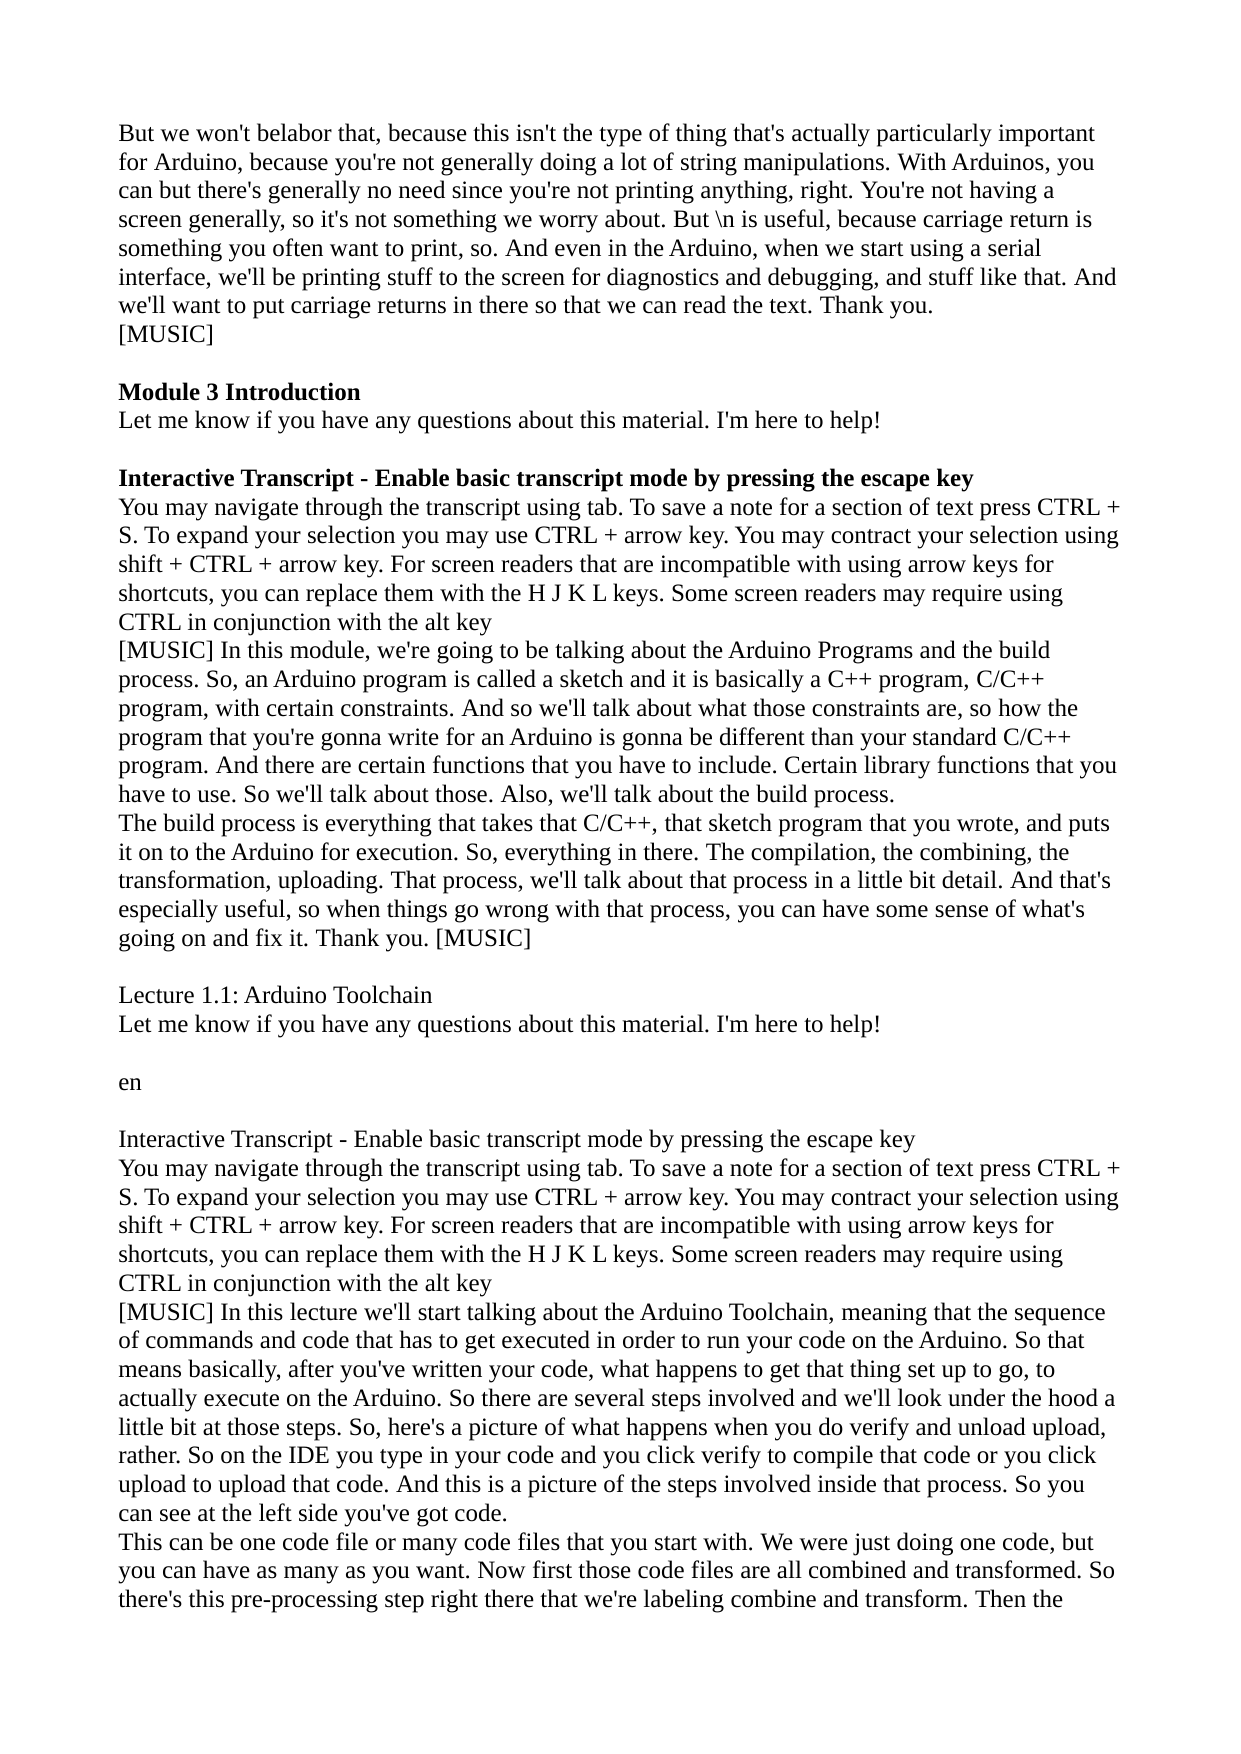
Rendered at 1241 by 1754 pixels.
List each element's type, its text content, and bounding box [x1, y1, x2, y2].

text Lecture 1.1: Arduino Toolchain [118, 981, 1122, 1009]
text ​ [118, 434, 1122, 463]
text en [118, 1067, 1122, 1096]
text Interactive Transcript - Enable basic transcript mode by pressing the escape key [118, 463, 1122, 492]
text ​But we won't belabor that, ​because this isn't the type of thing that's actually particularly important for ​Arduino, because you're not generally doing a lot of string manipulations. ​With Arduinos, ​you can but there's generally no need since you're not printing anything, right. ​You're not having a screen generally, so it's not something we worry about. ​But \n is useful, because carriage return is something you often want to print, so. ​And even in the Arduino, when we start using a serial interface, ​we'll be printing stuff to the screen for diagnostics and debugging, and ​stuff like that. ​And we'll want to put carriage returns in there so that we can read the text. ​Thank you. [118, 118, 1122, 319]
text You may navigate through the transcript using tab. To save a note for a section of text press CTRL + S. To expand your selection you may use CTRL + arrow key. You may contract your selection using shift + CTRL + arrow key. For screen readers that are incompatible with using arrow keys for shortcuts, you can replace them with the H J K L keys. Some screen readers may require using CTRL in conjunction with the alt key [118, 1153, 1122, 1297]
text ​[MUSIC] ​In this lecture we'll start talking about the Arduino Toolchain, ​meaning that the sequence of commands and ​code that has to get executed in order to run your code on the Arduino. ​So that means basically, after you've written your code, ​what happens to get that thing set up to go, to actually execute on the Arduino. ​So there are several steps involved and ​we'll look under the hood a little bit at those steps. ​So, here's a picture of what happens when you do verify and unload upload, rather. ​So on the IDE you type in your code and you click verify to compile that code or ​you click upload to upload that code. ​And this is a picture of the steps involved inside that process. ​So you can see at the left side you've got code. [118, 1297, 1122, 1527]
text Let me know if you have any questions about this material. I'm here to help! [118, 1009, 1122, 1038]
text You may navigate through the transcript using tab. To save a note for a section of text press CTRL + S. To expand your selection you may use CTRL + arrow key. You may contract your selection using shift + CTRL + arrow key. For screen readers that are incompatible with using arrow keys for shortcuts, you can replace them with the H J K L keys. Some screen readers may require using CTRL in conjunction with the alt key [118, 492, 1122, 636]
text ​[MUSIC] ​In this module, we're going to be talking about the Arduino Programs and ​the build process. ​So, an Arduino program is called a sketch and it is basically a C++ program, ​C/C++ program, with certain constraints. ​And so we'll talk about what those constraints are, so ​how the program that you're gonna write for ​an Arduino is gonna be different than your standard C/C++ program. ​And there are certain functions that you have to include. ​Certain library functions that you have to use. ​So we'll talk about those. ​Also, we'll talk about the build process. [118, 636, 1122, 808]
text ​[MUSIC] [118, 319, 1122, 348]
text ​This can be one code file or many code files that you start with. ​We were just doing one code, but you can have as many as you want. ​Now first those code files are all combined and transformed. ​So there's this pre-processing step right there that we're labeling ​combine and transform. ​Then the [118, 1527, 1122, 1613]
text ​ [118, 1096, 1122, 1124]
text Interactive Transcript - Enable basic transcript mode by pressing the escape key [118, 1124, 1122, 1153]
text Module 3 Introduction [118, 377, 1122, 406]
text Let me know if you have any questions about this material. I'm here to help! [118, 406, 1122, 434]
text ​The build process is everything that takes that C/C++, ​that sketch program that you wrote, and puts it on to the Arduino for execution. ​So, everything in there. ​The compilation, the combining, the transformation, uploading. ​That process, we'll talk about that process in a little bit detail. ​And that's especially useful, so when things go wrong with that process, ​you can have some sense of what's going on and fix it. ​Thank you. ​[MUSIC] [118, 808, 1122, 952]
